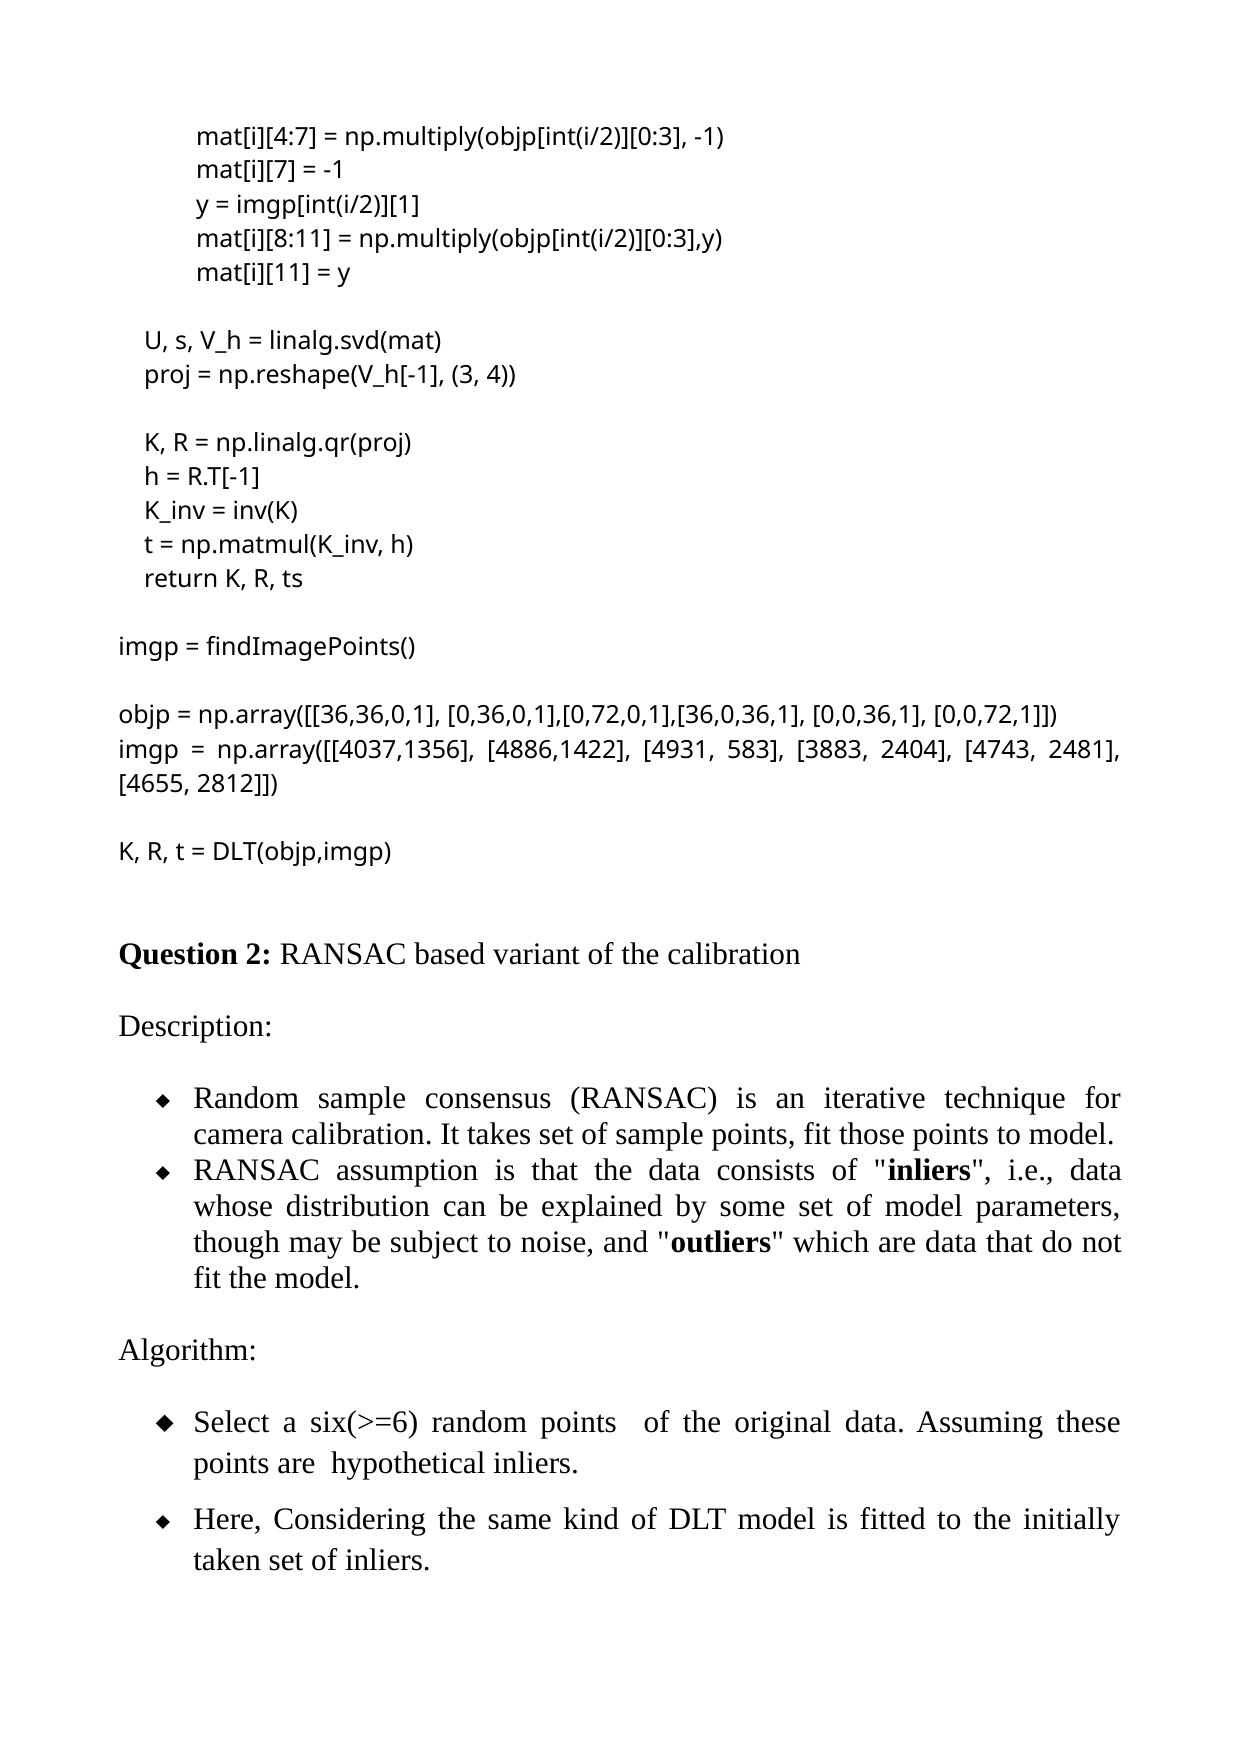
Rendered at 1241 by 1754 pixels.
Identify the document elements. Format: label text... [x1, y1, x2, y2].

text K_inv = inv(K) [118, 493, 1122, 527]
text U, s, V_h = linalg.svd(mat) [118, 322, 1122, 357]
text y = imgp[int(i/2)][1] [118, 186, 1122, 220]
text t = np.matmul(K_inv, h) [118, 527, 1122, 561]
text imgp = np.array([[4037,1356], [4886,1422], [4931, 583], [3883, 2404], [4743, 2481], [4655, 2812]]) [118, 731, 1122, 799]
text imgp = findImagePoints() [118, 629, 1122, 663]
text proj = np.reshape(V_h[-1], (3, 4)) [118, 357, 1122, 391]
text Algorithm: [118, 1331, 1122, 1367]
text mat[i][8:11] = np.multiply(objp[int(i/2)][0:3],y) [118, 220, 1122, 254]
text Description: [118, 1007, 1122, 1043]
text K, R, t = DLT(objp,imgp) [118, 833, 1122, 867]
list Select a six(>=6) random points of the original data. Assuming these points are hypothetical inliers. [156, 1403, 1122, 1480]
list RANSAC assumption is that the data consists of "inliers", i.e., data whose distribution can be explained by some set of model parameters, though may be subject to noise, and "outliers" which are data that do not fit the model. [156, 1151, 1122, 1295]
text objp = np.array([[36,36,0,1], [0,36,0,1],[0,72,0,1],[36,0,36,1], [0,0,36,1], [0,0,72,1]]) [118, 697, 1122, 731]
text return K, R, ts [118, 561, 1122, 595]
text K, R = np.linalg.qr(proj) [118, 425, 1122, 459]
text mat[i][4:7] = np.multiply(objp[int(i/2)][0:3], -1) [118, 118, 1122, 152]
text Question 2: RANSAC based variant of the calibration [118, 936, 1122, 972]
list Random sample consensus (RANSAC) is an iterative technique for camera calibration. It takes set of sample points, fit those points to model. [156, 1079, 1122, 1151]
text mat[i][7] = -1 [118, 152, 1122, 186]
list Here, Considering the same kind of DLT model is fitted to the initially taken set of inliers. [156, 1500, 1122, 1577]
text mat[i][11] = y [118, 254, 1122, 288]
text h = R.T[-1] [118, 459, 1122, 493]
